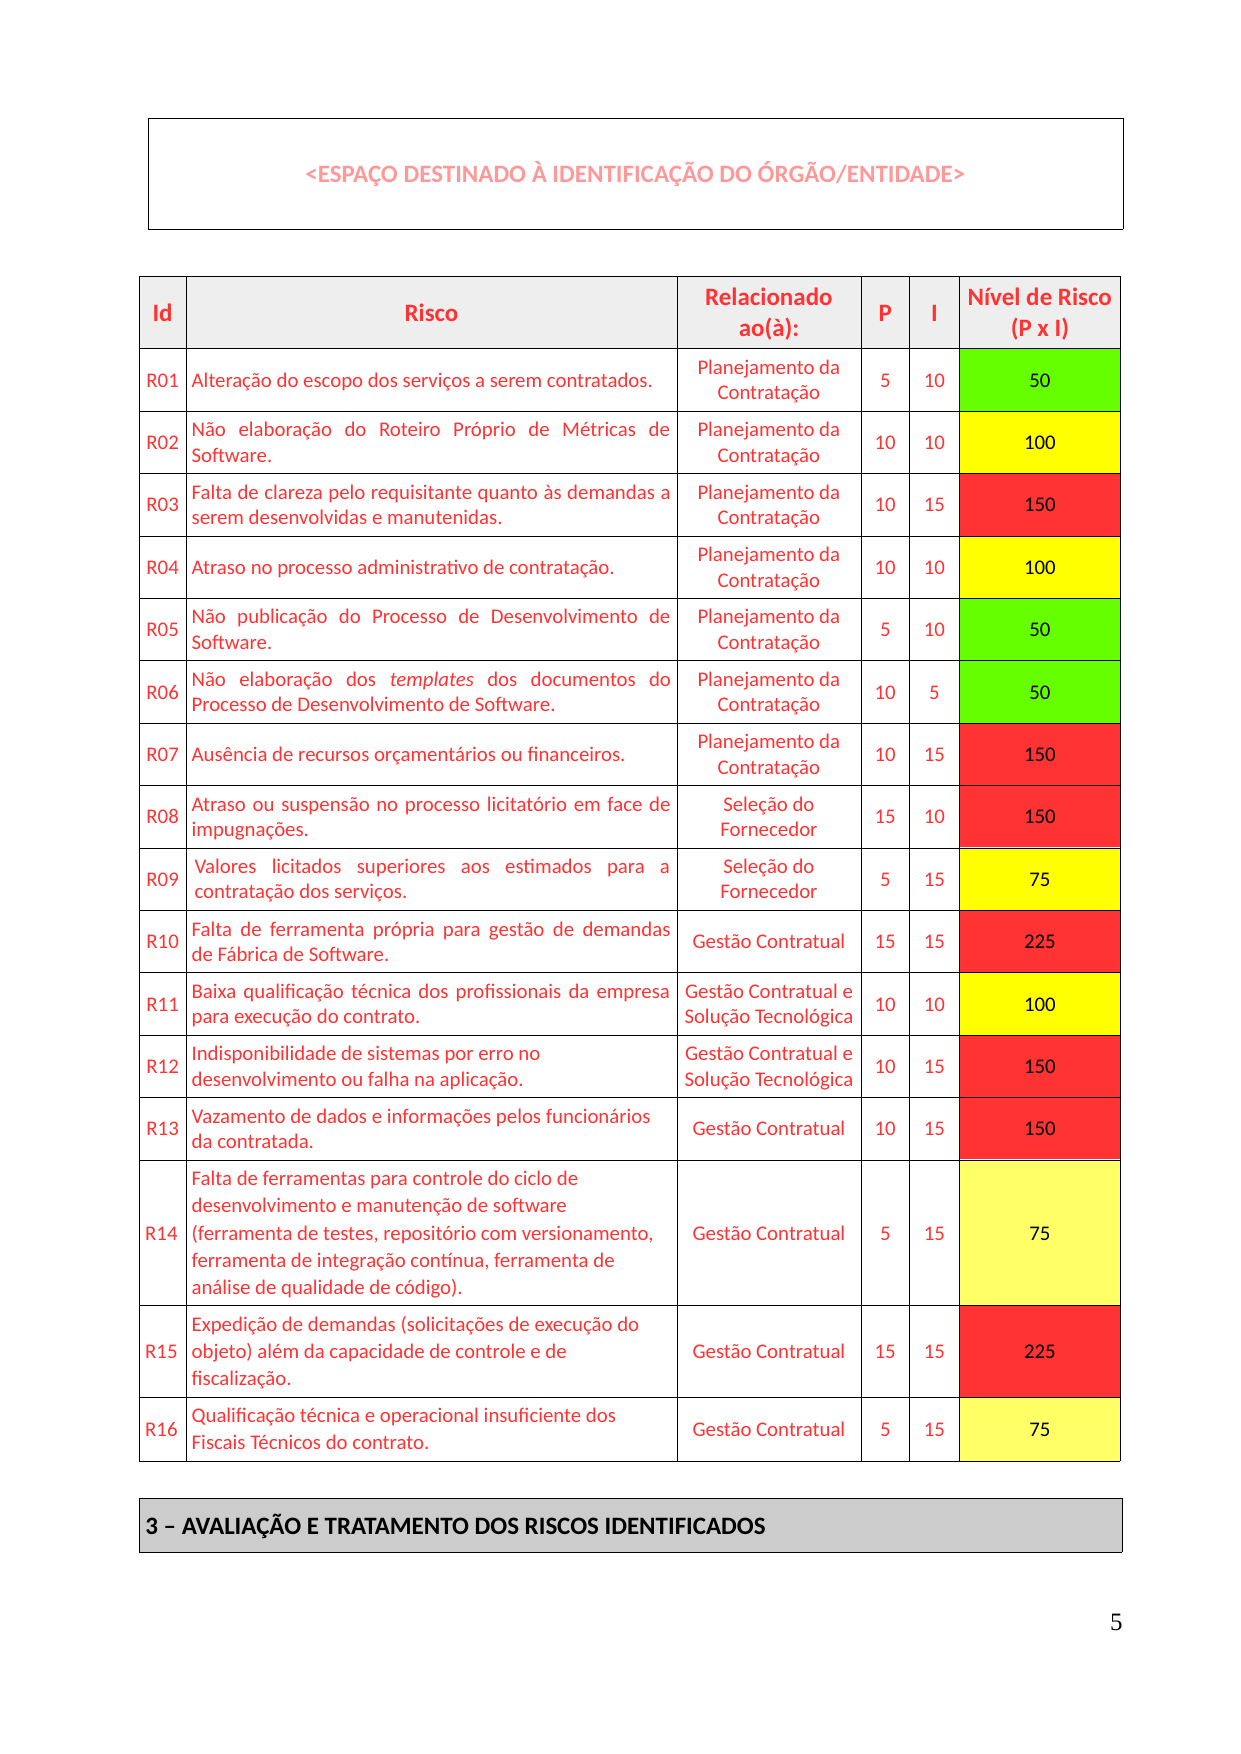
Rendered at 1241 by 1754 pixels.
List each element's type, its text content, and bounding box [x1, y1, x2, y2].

table_header Nível de Risco (P x I) [960, 277, 1120, 348]
table_cell 10 [910, 973, 959, 1035]
table_cell Gestão Contratual [678, 1398, 861, 1461]
table_cell R12 [140, 1036, 186, 1097]
table_cell Valores licitados superiores aos estimados para a contratação dos serviços. [187, 849, 677, 910]
table_header Relacionado ao(à): [678, 277, 861, 348]
table_cell Indisponibilidade de sistemas por erro no desenvolvimento ou falha na aplicação. [187, 1036, 677, 1097]
table_cell 5 [862, 1398, 909, 1461]
table_cell Seleção do Fornecedor [678, 786, 861, 847]
table_cell 10 [862, 1036, 909, 1097]
table_cell 100 [960, 412, 1120, 473]
table_cell 75 [960, 1398, 1120, 1461]
table_header P [862, 277, 909, 348]
table_cell 15 [910, 1398, 959, 1461]
table_cell 10 [910, 599, 959, 660]
table_header Risco [187, 277, 677, 348]
table_cell Atraso ou suspensão no processo licitatório em face de impugnações. [187, 786, 677, 847]
table_cell Atraso no processo administrativo de contratação. [187, 537, 677, 598]
table_cell R11 [140, 973, 186, 1035]
table_cell R13 [140, 1098, 186, 1159]
table_cell 150 [960, 786, 1120, 847]
table_cell R01 [140, 349, 186, 411]
table_cell Alteração do escopo dos serviços a serem contratados. [187, 349, 677, 411]
table_cell 15 [910, 1161, 959, 1305]
table_cell 100 [960, 537, 1120, 598]
table_cell Planejamento da Contratação [678, 474, 861, 536]
table_cell R10 [140, 911, 186, 972]
table_cell 15 [910, 1306, 959, 1397]
table_cell 10 [910, 412, 959, 473]
table_cell Vazamento de dados e informações pelos funcionários da contratada. [187, 1098, 677, 1159]
table_cell Não elaboração do Roteiro Próprio de Métricas de Software. [187, 412, 677, 473]
table_cell 150 [960, 1098, 1120, 1159]
table_cell 10 [910, 349, 959, 411]
table_cell R16 [140, 1398, 186, 1461]
table_cell 15 [910, 724, 959, 785]
table_cell 5 [862, 1161, 909, 1305]
table_cell 5 [910, 661, 959, 723]
table_cell 50 [960, 661, 1120, 723]
table_cell Qualificação técnica e operacional insuficiente dos Fiscais Técnicos do contrato. [187, 1398, 677, 1461]
table_cell R02 [140, 412, 186, 473]
table_cell 225 [960, 911, 1120, 972]
table_cell R14 [140, 1161, 186, 1305]
table_cell Planejamento da Contratação [678, 349, 861, 411]
table_cell Planejamento da Contratação [678, 412, 861, 473]
table_cell 15 [862, 1306, 909, 1397]
table_cell Planejamento da Contratação [678, 537, 861, 598]
table_cell 150 [960, 1036, 1120, 1097]
table_cell 10 [862, 537, 909, 598]
table_cell Planejamento da Contratação [678, 661, 861, 723]
table_cell Falta de ferramentas para controle do ciclo de desenvolvimento e manutenção de software (ferramenta de testes, repositório com versionamento, ferramenta de integração contínua, ferramenta de análise de qualidade de código). [187, 1161, 677, 1305]
table_cell R07 [140, 724, 186, 785]
table_cell 10 [862, 412, 909, 473]
table_cell 10 [862, 661, 909, 723]
table_cell 75 [960, 849, 1120, 910]
table_cell 225 [960, 1306, 1120, 1397]
table_cell Gestão Contratual [678, 1306, 861, 1397]
table_header Id [140, 277, 186, 348]
table_cell Baixa qualificação técnica dos profissionais da empresa para execução do contrato. [187, 973, 677, 1035]
table_cell Falta de ferramenta própria para gestão de demandas de Fábrica de Software. [187, 911, 677, 972]
table_cell 10 [862, 474, 909, 536]
table_cell 10 [910, 537, 959, 598]
table_cell 15 [910, 1036, 959, 1097]
table_cell R15 [140, 1306, 186, 1397]
table_cell Falta de clareza pelo requisitante quanto às demandas a serem desenvolvidas e manutenidas. [187, 474, 677, 536]
table_cell R06 [140, 661, 186, 723]
table_cell R05 [140, 599, 186, 660]
table_header I [910, 277, 959, 348]
table_cell 15 [910, 1098, 959, 1159]
table_cell 150 [960, 474, 1120, 536]
table_cell 5 [862, 599, 909, 660]
table_cell 15 [910, 474, 959, 536]
table_cell R04 [140, 537, 186, 598]
table_cell Gestão Contratual e Solução Tecnológica [678, 1036, 861, 1097]
table_cell Gestão Contratual [678, 911, 861, 972]
table_cell 10 [910, 786, 959, 847]
table_cell 5 [862, 849, 909, 910]
table_cell Expedição de demandas (solicitações de execução do objeto) além da capacidade de controle e de fiscalização. [187, 1306, 677, 1397]
table_cell Planejamento da Contratação [678, 599, 861, 660]
table_cell 150 [960, 724, 1120, 785]
table_cell 75 [960, 1161, 1120, 1305]
table_cell Não elaboração dos templates dos documentos do Processo de Desenvolvimento de Software. [187, 661, 677, 723]
table_cell 15 [862, 786, 909, 847]
table_cell 50 [960, 349, 1120, 411]
table_cell 10 [862, 1098, 909, 1159]
table_header 3 – AVALIAÇÃO E TRATAMENTO DOS RISCOS IDENTIFICADOS [140, 1499, 1122, 1552]
table_cell R09 [140, 849, 186, 910]
table_cell R08 [140, 786, 186, 847]
table_cell Ausência de recursos orçamentários ou financeiros. [187, 724, 677, 785]
table_cell 10 [862, 724, 909, 785]
table_cell 15 [910, 849, 959, 910]
table_cell 10 [862, 973, 909, 1035]
table_cell R03 [140, 474, 186, 536]
table_cell Seleção do Fornecedor [678, 849, 861, 910]
table_cell Gestão Contratual e Solução Tecnológica [678, 973, 861, 1035]
table_cell Gestão Contratual [678, 1098, 861, 1159]
table_cell Gestão Contratual [678, 1161, 861, 1305]
table_cell Não publicação do Processo de Desenvolvimento de Software. [187, 599, 677, 660]
table_cell 5 [862, 349, 909, 411]
table_cell 15 [910, 911, 959, 972]
table_cell 50 [960, 599, 1120, 660]
table_cell 15 [862, 911, 909, 972]
table_cell Planejamento da Contratação [678, 724, 861, 785]
table_cell 100 [960, 973, 1120, 1035]
